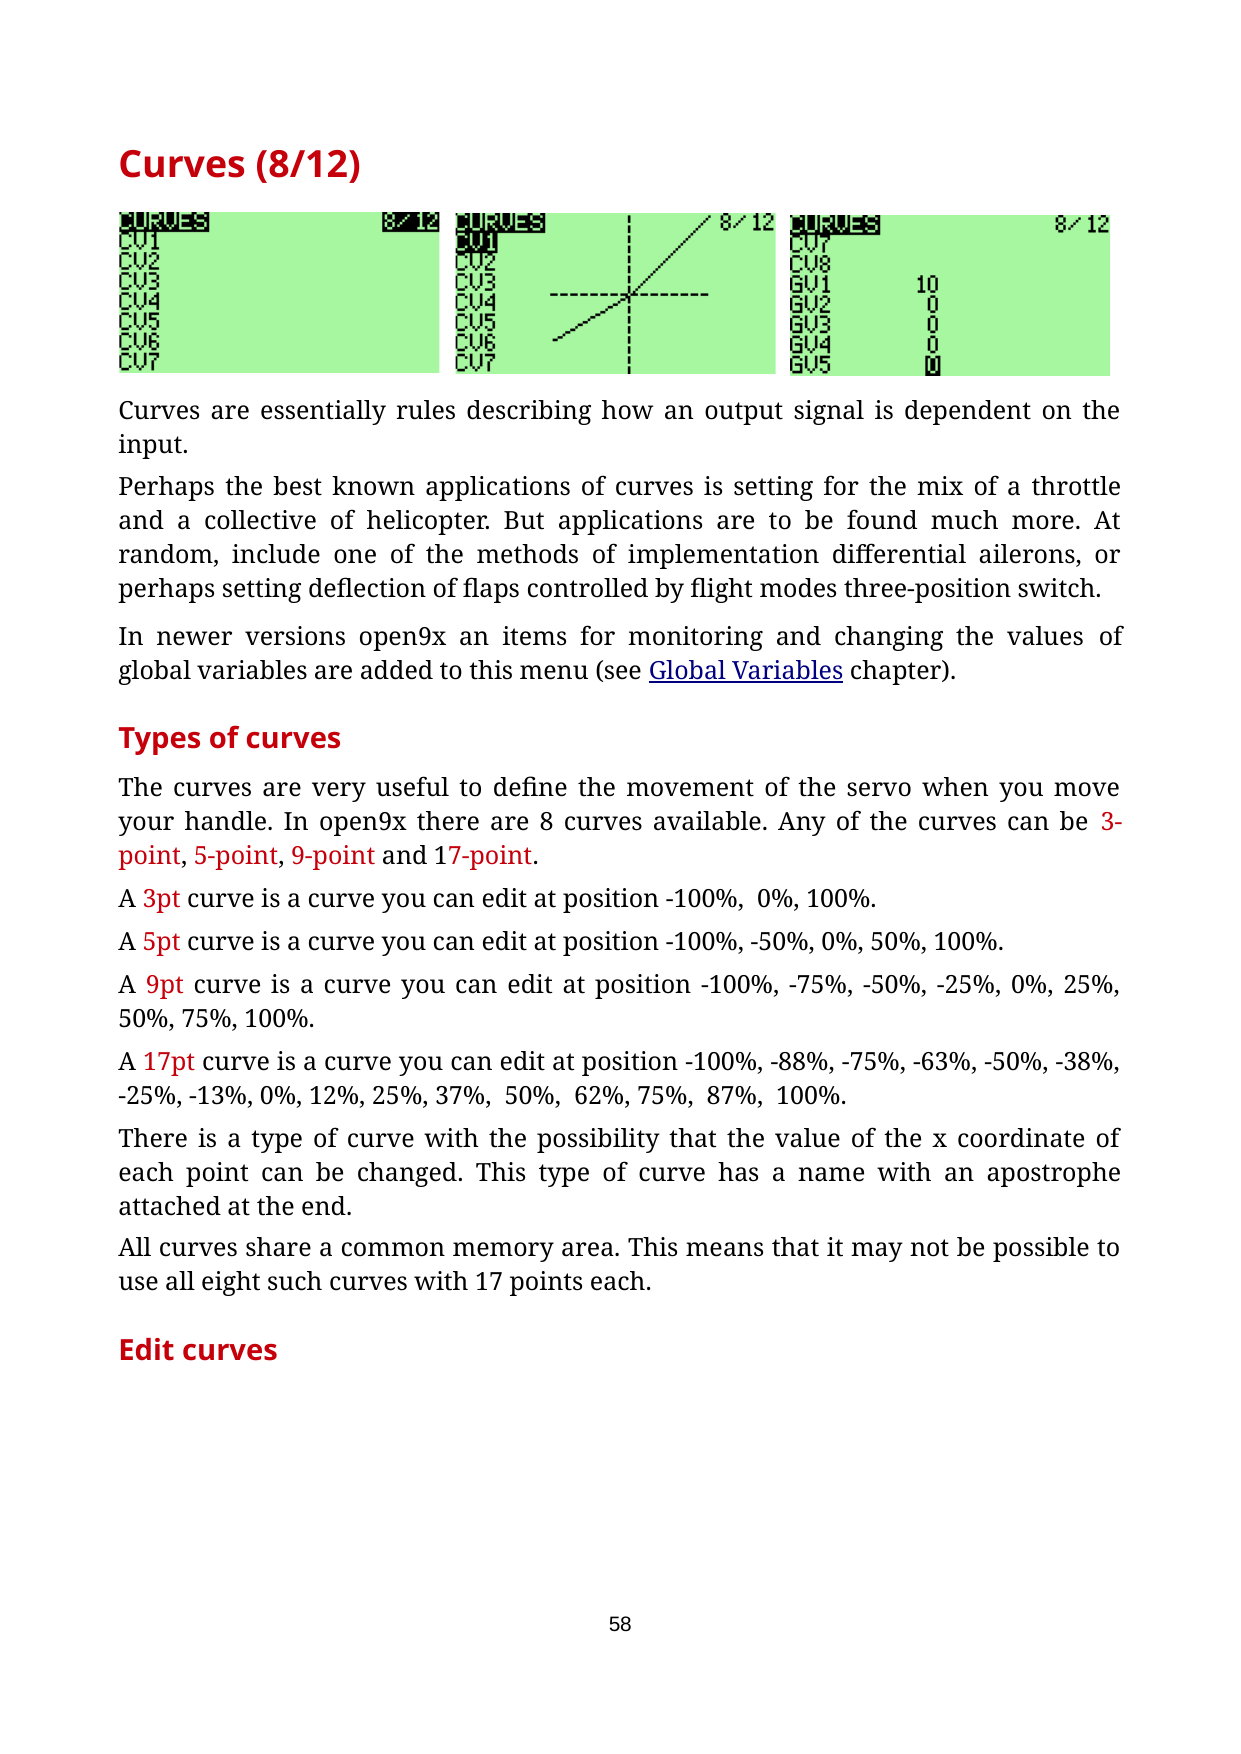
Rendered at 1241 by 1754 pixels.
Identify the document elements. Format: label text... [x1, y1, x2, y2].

picture [119, 212, 440, 373]
text In newer versions open9x an items for monitoring and changing the values ​​of global variables are added to this menu (see Global Vari­ables chapter). [118, 618, 1122, 687]
text The curves are very useful to define the movement of the servo when you move your handle. In open9x there are 8 curves available. Any of the curves can be 3-point, 5-point, 9-point and 17-point. [118, 770, 1122, 872]
picture [790, 215, 1111, 376]
text There is a type of curve with the possibility that the value of the x coordinate of each point can be changed. This type of curve has a name with an apostrophe attached at the end. [118, 1121, 1122, 1223]
text A 3pt curve is a curve you can edit at position -100%, 0%, 100%. [118, 881, 1122, 915]
text All curves share a common memory area. This means that it may not be possible to use all eight such curves with 17 points each. [118, 1229, 1122, 1297]
subtitle Edit curves [118, 1329, 1122, 1369]
subtitle Curves (8/12) [118, 137, 1122, 188]
subtitle Types of curves [118, 718, 1122, 757]
text A 5pt curve is a curve you can edit at position -100%, -50%, 0%, 50%, 100%. [118, 924, 1122, 958]
text Perhaps the best known applications of curves is setting for the mix of a throttle and a collec­tive of helicopter. But applications are to be found much more. At random, include one of the methods of implementation differential ailerons, or perhaps setting deflection of flaps controlled by flight modes three-position switch. [118, 469, 1122, 605]
text A 17pt curve is a curve you can edit at position -100%, -88%, -75%, -63%, -50%, -38%, -25%, -13%, 0%, 12%, 25%, 37%, 50%, 62%, 75%, 87%, 100%. [118, 1044, 1122, 1112]
text Curves are essentially rules describing how an output signal is dependent on the input. [118, 207, 1122, 461]
picture [455, 213, 776, 374]
text A 9pt curve is a curve you can edit at position -100%, -75%, -50%, -25%, 0%, 25%, 50%, 75%, 100%. [118, 967, 1122, 1035]
